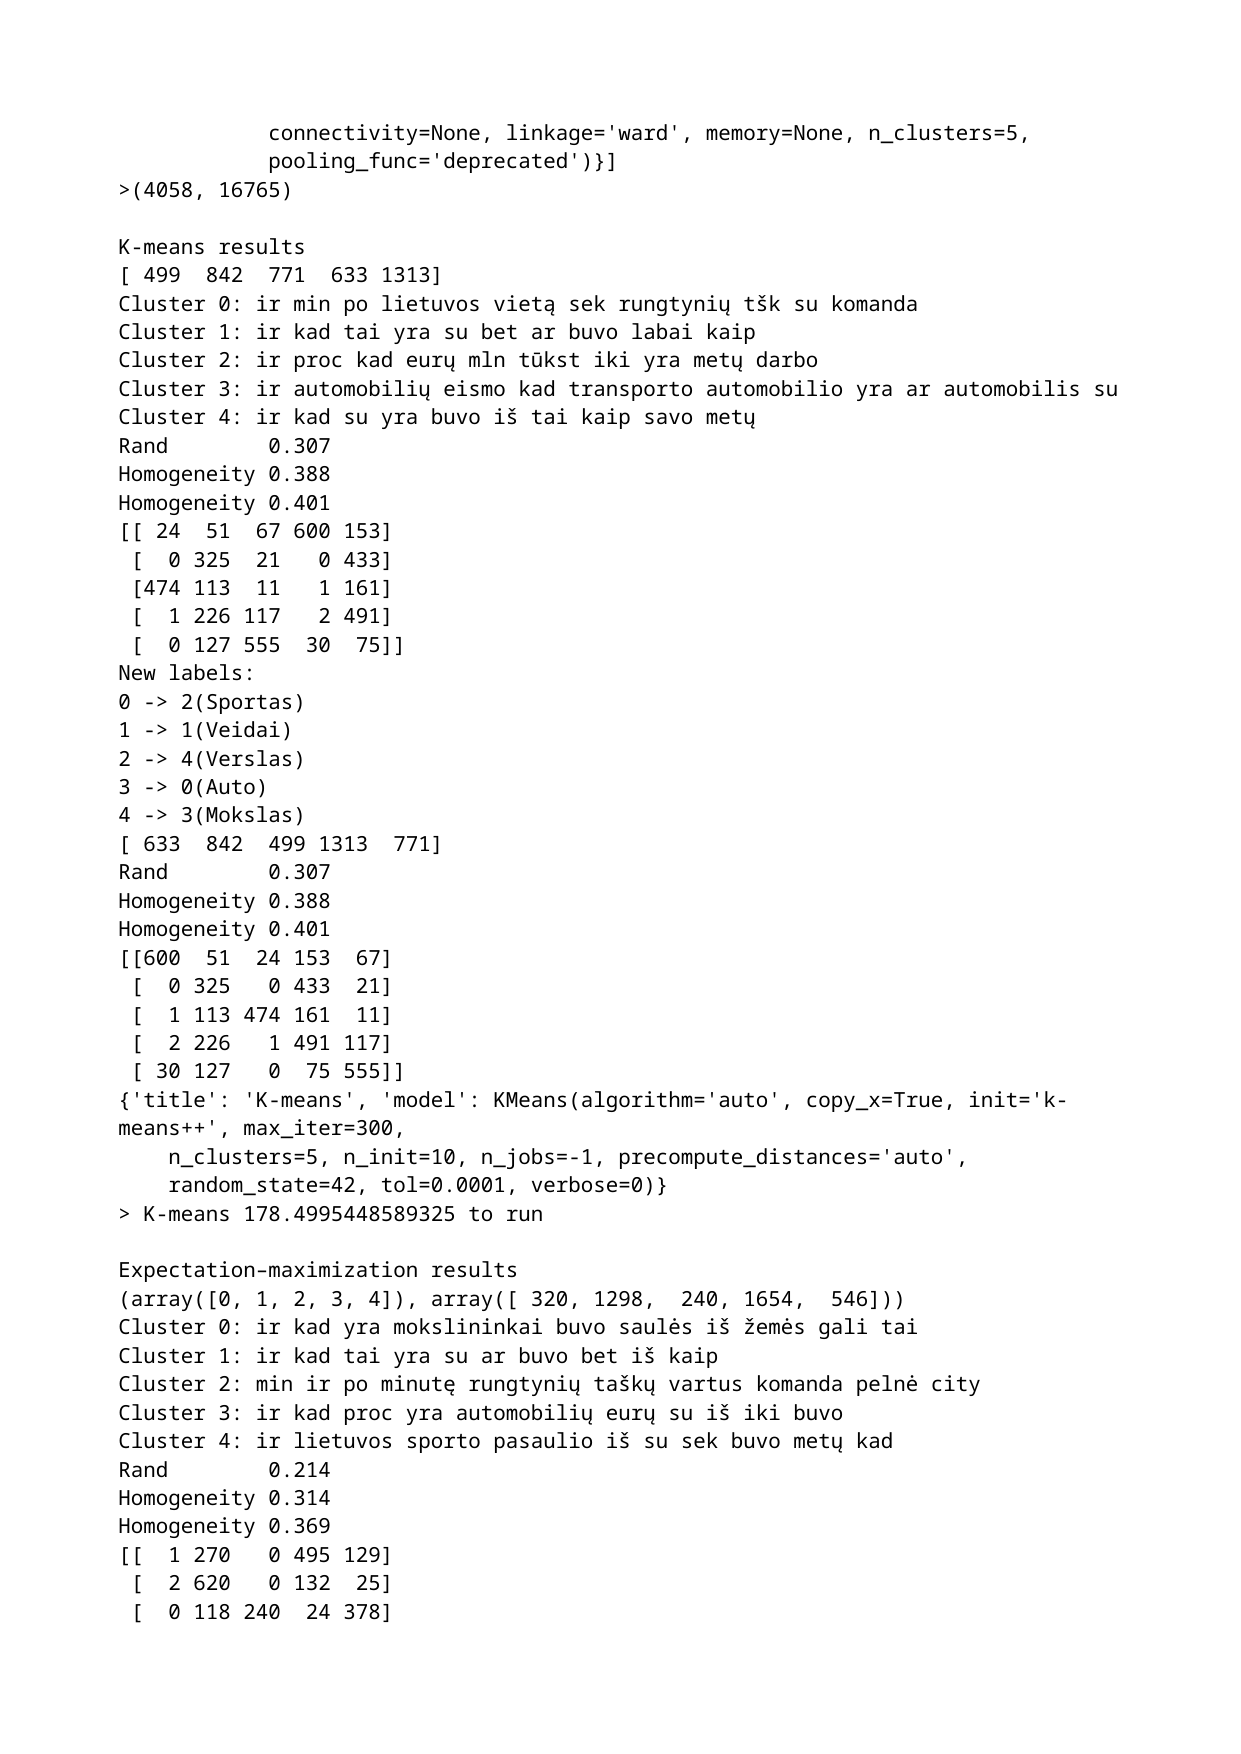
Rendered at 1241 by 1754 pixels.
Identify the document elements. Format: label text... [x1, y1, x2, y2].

text Cluster 2: ir proc kad eurų mln tūkst iki yra metų darbo [118, 346, 1122, 374]
text (array([0, 1, 2, 3, 4]), array([ 320, 1298, 240, 1654, 546])) [118, 1284, 1122, 1312]
text Cluster 2: min ir po minutę rungtynių taškų vartus komanda pelnė city [118, 1369, 1122, 1398]
text New labels: [118, 658, 1122, 687]
text Homogeneity 0.388 [118, 886, 1122, 914]
text connectivity=None, linkage='ward', memory=None, n_clusters=5, [118, 118, 1122, 147]
text [ 30 127 0 75 555]] [118, 1057, 1122, 1085]
text [[ 24 51 67 600 153] [118, 516, 1122, 545]
text [474 113 11 1 161] [118, 573, 1122, 602]
text K-means results [118, 232, 1122, 260]
text Cluster 4: ir kad su yra buvo iš tai kaip savo metų [118, 402, 1122, 431]
text Homogeneity 0.401 [118, 488, 1122, 516]
text [ 1 113 474 161 11] [118, 1000, 1122, 1028]
text [ 0 127 555 30 75]] [118, 630, 1122, 658]
text 2 -> 4(Verslas) [118, 744, 1122, 772]
text Homogeneity 0.401 [118, 914, 1122, 943]
text Homogeneity 0.314 [118, 1483, 1122, 1512]
text Homogeneity 0.369 [118, 1512, 1122, 1540]
text [ 2 226 1 491 117] [118, 1028, 1122, 1057]
text {'title': 'K-means', 'model': KMeans(algorithm='auto', copy_x=True, init='k-means++', max_iter=300, [118, 1085, 1122, 1142]
text [[ 1 270 0 495 129] [118, 1540, 1122, 1568]
text [[600 51 24 153 67] [118, 943, 1122, 971]
text Cluster 1: ir kad tai yra su bet ar buvo labai kaip [118, 317, 1122, 346]
text [ 0 325 0 433 21] [118, 971, 1122, 1000]
text 1 -> 1(Veidai) [118, 715, 1122, 744]
text Cluster 3: ir kad proc yra automobilių eurų su iš iki buvo [118, 1398, 1122, 1426]
text [ 633 842 499 1313 771] [118, 829, 1122, 857]
text [ 2 620 0 132 25] [118, 1568, 1122, 1597]
text Cluster 0: ir min po lietuvos vietą sek rungtynių tšk su komanda [118, 289, 1122, 317]
text Cluster 1: ir kad tai yra su ar buvo bet iš kaip [118, 1341, 1122, 1369]
text Expectation–maximization results [118, 1256, 1122, 1284]
text Rand 0.214 [118, 1455, 1122, 1483]
text pooling_func='deprecated')}] [118, 147, 1122, 175]
text Cluster 4: ir lietuvos sporto pasaulio iš su sek buvo metų kad [118, 1426, 1122, 1455]
text random_state=42, tol=0.0001, verbose=0)} [118, 1170, 1122, 1199]
text [ 0 325 21 0 433] [118, 545, 1122, 573]
text 3 -> 0(Auto) [118, 772, 1122, 801]
text >(4058, 16765) [118, 175, 1122, 203]
text > K-means 178.4995448589325 to run [118, 1199, 1122, 1227]
text Cluster 3: ir automobilių eismo kad transporto automobilio yra ar automobilis su [118, 374, 1122, 402]
text [ 1 226 117 2 491] [118, 602, 1122, 630]
text Rand 0.307 [118, 431, 1122, 459]
text 4 -> 3(Mokslas) [118, 801, 1122, 829]
text [ 499 842 771 633 1313] [118, 260, 1122, 289]
text [ 0 118 240 24 378] [118, 1597, 1122, 1625]
text 0 -> 2(Sportas) [118, 687, 1122, 715]
text Cluster 0: ir kad yra mokslininkai buvo saulės iš žemės gali tai [118, 1312, 1122, 1341]
text Homogeneity 0.388 [118, 459, 1122, 488]
text Rand 0.307 [118, 857, 1122, 886]
text n_clusters=5, n_init=10, n_jobs=-1, precompute_distances='auto', [118, 1142, 1122, 1170]
